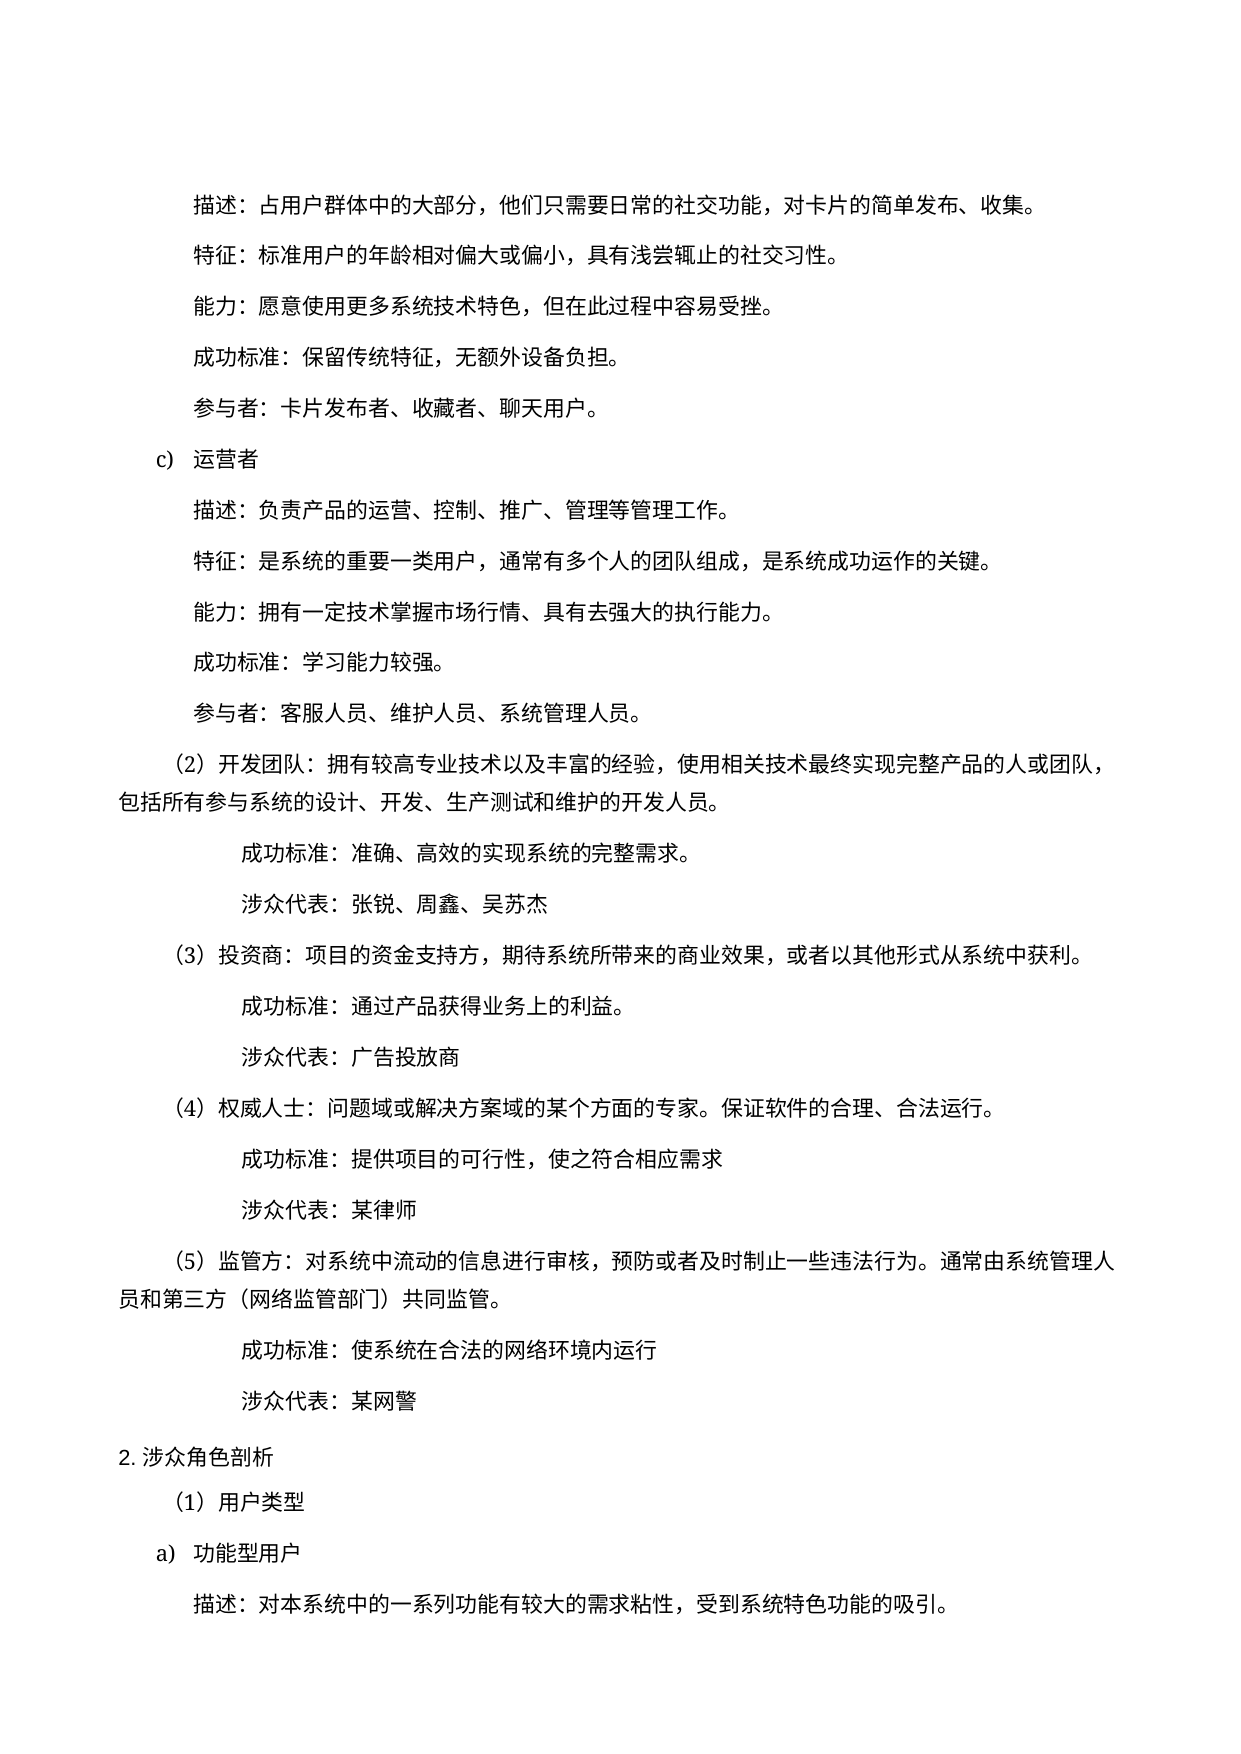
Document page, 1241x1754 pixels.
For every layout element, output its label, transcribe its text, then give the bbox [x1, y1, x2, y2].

list 成功标准：学习能力较强。 [156, 645, 1122, 677]
text 成功标准：通过产品获得业务上的利益。 [118, 989, 1122, 1021]
text 成功标准：使系统在合法的网络环境内运行 [118, 1333, 1122, 1365]
list 特征：标准用户的年龄相对偏大或偏小，具有浅尝辄止的社交习性。 [156, 238, 1122, 270]
list 描述：对本系统中的一系列功能有较大的需求粘性，受到系统特色功能的吸引。 [156, 1587, 1122, 1618]
list 参与者：卡片发布者、收藏者、聊天用户。 [156, 391, 1122, 423]
text 成功标准：提供项目的可行性，使之符合相应需求 [118, 1142, 1122, 1174]
list 描述：占用户群体中的大部分，他们只需要日常的社交功能，对卡片的简单发布、收集。 [156, 188, 1122, 219]
list 能力：拥有一定技术掌握市场行情、具有去强大的执行能力。 [156, 594, 1122, 626]
text （5）监管方：对系统中流动的信息进行审核，预防或者及时制止一些违法行为。通常由系统管理人员和第三方（网络监管部门）共同监管。 [118, 1244, 1122, 1314]
text （4）权威人士：问题域或解决方案域的某个方面的专家。保证软件的合理、合法运行。 [118, 1091, 1122, 1123]
list 运营者 [156, 442, 1122, 473]
text 涉众代表：张锐、周鑫、吴苏杰 [118, 887, 1122, 919]
text （3）投资商：项目的资金支持方，期待系统所带来的商业效果，或者以其他形式从系统中获利。 [118, 938, 1122, 970]
list 描述：负责产品的运营、控制、推广、管理等管理工作。 [156, 493, 1122, 524]
list 能力：愿意使用更多系统技术特色，但在此过程中容易受挫。 [156, 289, 1122, 321]
subtitle 涉众角色剖析 [118, 1440, 1122, 1472]
text （2）开发团队：拥有较高专业技术以及丰富的经验，使用相关技术最终实现完整产品的人或团队，包括所有参与系统的设计、开发、生产测试和维护的开发人员。 [118, 747, 1122, 817]
list 成功标准：保留传统特征，无额外设备负担。 [156, 340, 1122, 372]
text 涉众代表：广告投放商 [118, 1040, 1122, 1072]
text （1）用户类型 [118, 1485, 1122, 1517]
text 涉众代表：某网警 [118, 1384, 1122, 1416]
list 参与者：客服人员、维护人员、系统管理人员。 [156, 696, 1122, 728]
text 涉众代表：某律师 [118, 1193, 1122, 1225]
list 功能型用户 [156, 1536, 1122, 1568]
list 特征：是系统的重要一类用户，通常有多个人的团队组成，是系统成功运作的关键。 [156, 544, 1122, 575]
text 成功标准：准确、高效的实现系统的完整需求。 [118, 836, 1122, 868]
